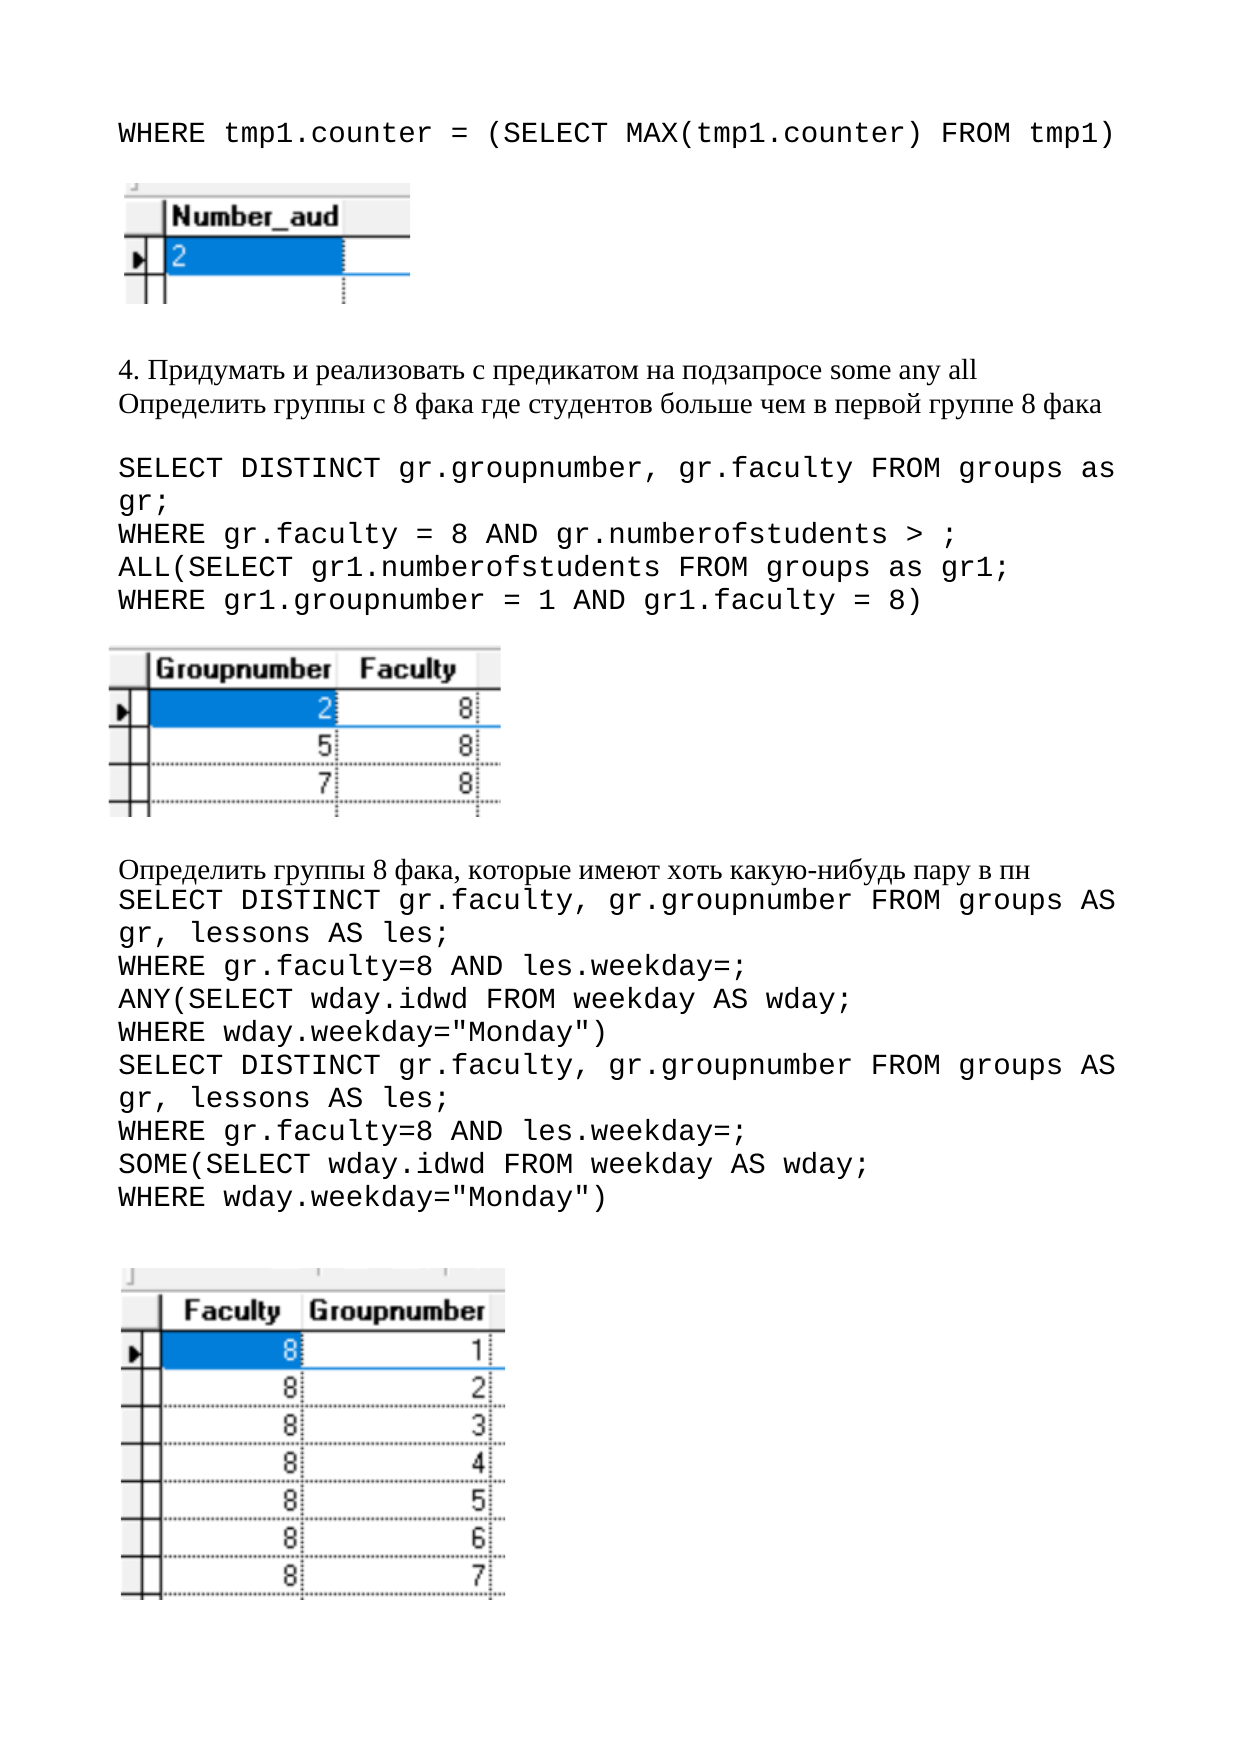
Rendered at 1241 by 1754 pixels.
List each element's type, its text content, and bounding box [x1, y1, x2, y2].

text 4. Придумать и реализовать с предикатом на подзапросе some any all [118, 352, 1122, 386]
text WHERE gr.faculty = 8 AND gr.numberofstudents > ; [118, 519, 1122, 552]
text SELECT DISTINCT gr.groupnumber, gr.faculty FROM groups as gr; [118, 453, 1122, 519]
text Определить группы с 8 фака где студентов больше чем в первой группе 8 фака [118, 386, 1122, 419]
text WHERE tmp1.counter = (SELECT MAX(tmp1.counter) FROM tmp1) [118, 118, 1122, 151]
picture [108, 645, 501, 817]
text SELECT DISTINCT gr.faculty, gr.groupnumber FROM groups AS gr, lessons AS les; [118, 1051, 1122, 1117]
text ALL(SELECT gr1.numberofstudents FROM groups as gr1; [118, 552, 1122, 585]
text WHERE wday.weekday="Monday") [118, 1183, 1122, 1216]
text ANY(SELECT wday.idwd FROM weekday AS wday; [118, 984, 1122, 1017]
text SELECT DISTINCT gr.faculty, gr.groupnumber FROM groups AS gr, lessons AS les; [118, 885, 1122, 951]
picture [124, 183, 410, 304]
text WHERE gr.faculty=8 AND les.weekday=; [118, 1117, 1122, 1149]
text WHERE wday.weekday="Monday") [118, 1017, 1122, 1051]
text WHERE gr1.groupnumber = 1 AND gr1.faculty = 8) [118, 585, 1122, 618]
picture [120, 1268, 506, 1600]
text WHERE gr.faculty=8 AND les.weekday=; [118, 951, 1122, 984]
text Определить группы 8 фака, которые имеют хоть какую-нибудь пару в пн [118, 852, 1122, 885]
text SOME(SELECT wday.idwd FROM weekday AS wday; [118, 1149, 1122, 1183]
